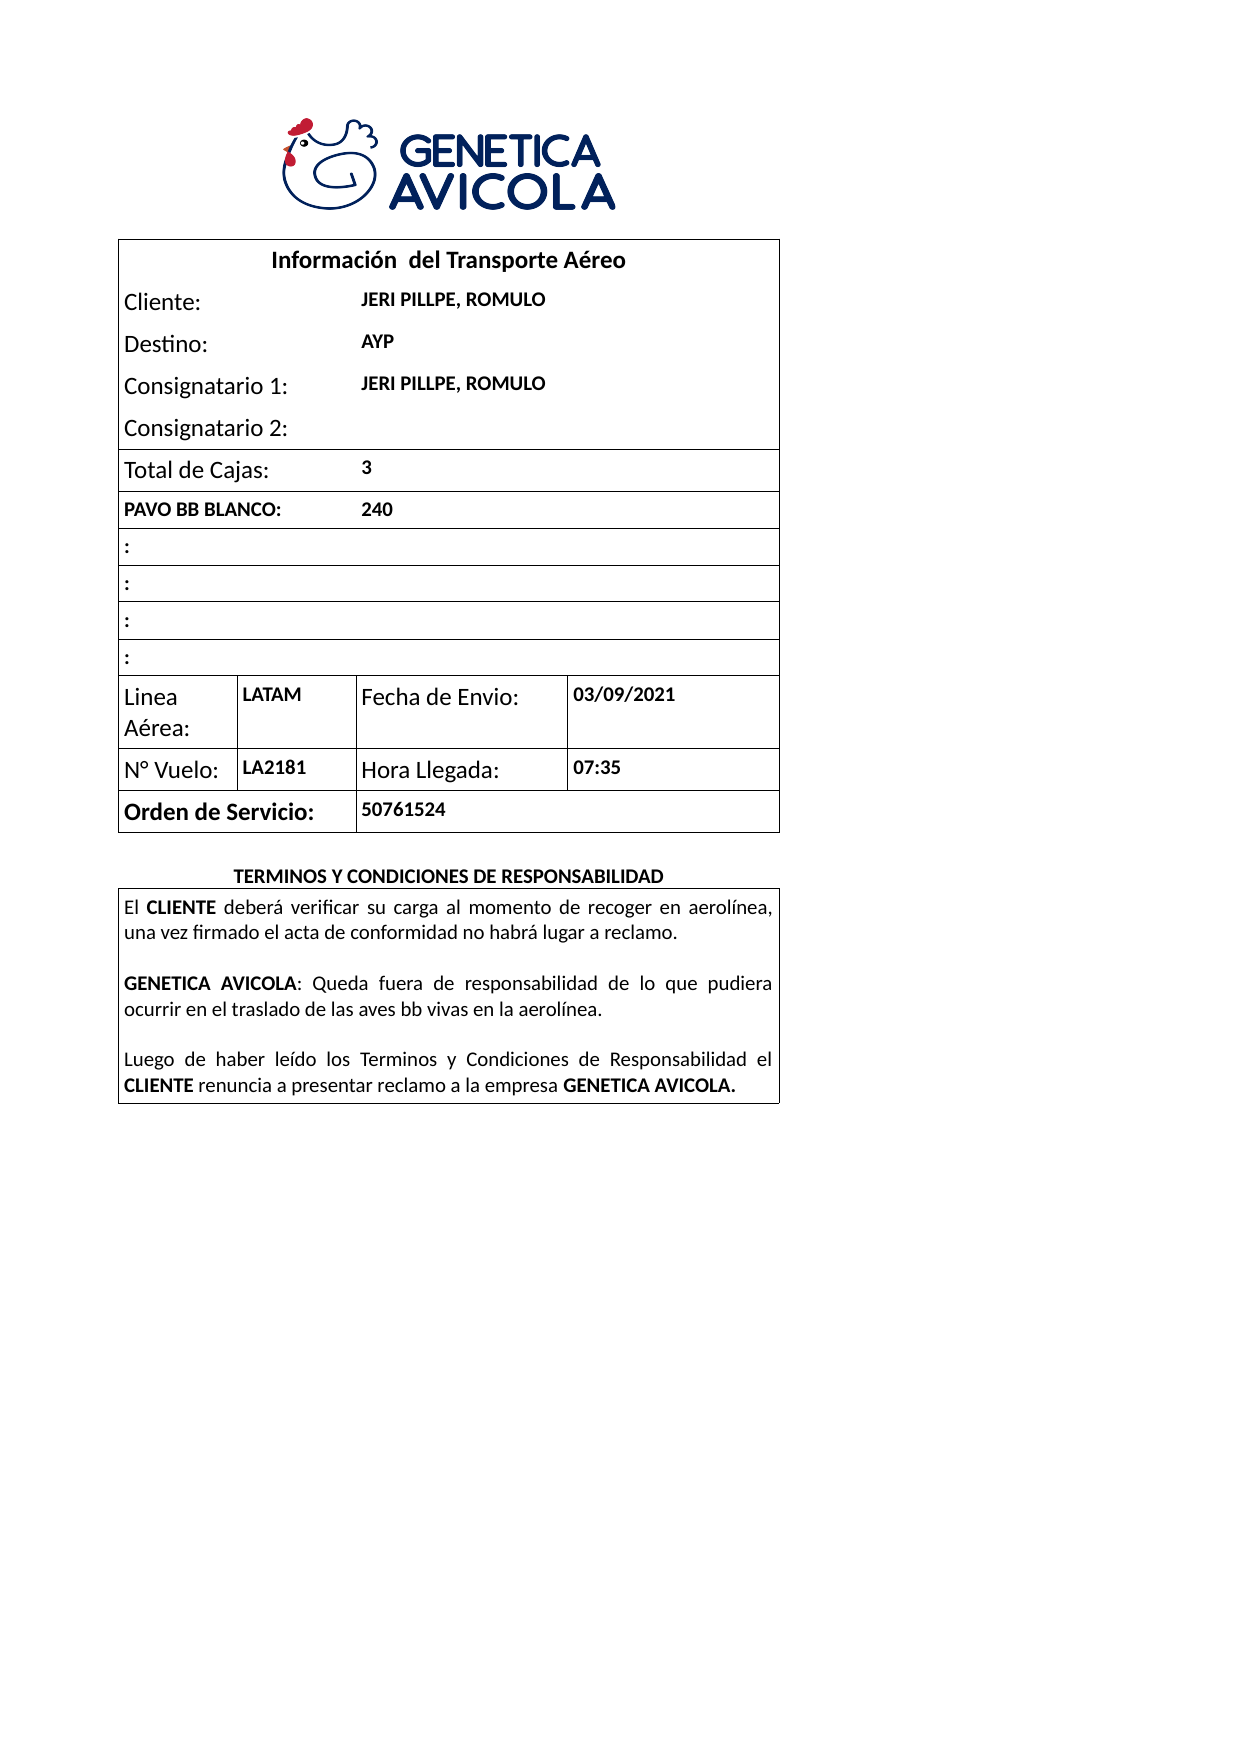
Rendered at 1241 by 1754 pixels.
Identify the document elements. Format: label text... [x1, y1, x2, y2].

table_cell 50761524 [357, 791, 779, 832]
picture [282, 118, 616, 210]
table_cell Orden de Servicio: [119, 791, 356, 832]
table_cell JERI PILLPE, ROMULO [356, 281, 779, 322]
table_header Información del Transporte Aéreo [119, 240, 779, 281]
table_cell : [119, 566, 356, 601]
table_cell 3 [356, 450, 779, 491]
table_cell : [119, 640, 356, 675]
table_cell Total de Cajas: [119, 450, 356, 491]
table_cell Hora Llegada: [357, 749, 567, 790]
table_cell 03/09/2021 [568, 676, 779, 748]
table_cell Linea Aérea: [119, 676, 237, 748]
table_cell Consignatario 1: [119, 365, 356, 406]
table_cell Fecha de Envio: [357, 676, 567, 748]
table_cell [356, 602, 779, 638]
table_cell [356, 529, 779, 564]
table_cell Destino: [119, 323, 356, 364]
table_cell [356, 566, 779, 601]
table_cell [356, 640, 779, 675]
table_cell Consignatario 2: [119, 406, 356, 448]
table_cell PAVO BB BLANCO: [119, 492, 356, 527]
table_cell [356, 406, 779, 448]
table_cell 07:35 [568, 749, 779, 790]
table_cell 240 [356, 492, 779, 527]
table_cell N° Vuelo: [119, 749, 237, 790]
table_cell AYP [356, 323, 779, 364]
table_cell JERI PILLPE, ROMULO [356, 365, 779, 406]
table_cell LA2181 [238, 749, 356, 790]
table_cell : [119, 602, 356, 638]
table_cell LATAM [238, 676, 356, 748]
table_cell TERMINOS Y CONDICIONES DE RESPONSABILIDAD [118, 833, 779, 888]
table_cell Cliente: [119, 281, 356, 322]
table_cell El CLIENTE deberá verificar su carga al momento de recoger en aerolínea, una vez firmado el acta de conformidad no habrá lugar a reclamo. GENETICA AVICOLA: Queda fuera de responsabilidad de lo que pudiera ocurrir en el traslado de las aves bb vivas en la aerolínea. Luego de haber leído los Terminos y Condiciones de Responsabilidad el CLIENTE renuncia a presentar reclamo a la empresa GENETICA AVICOLA. [119, 889, 779, 1103]
table_cell : [119, 529, 356, 564]
